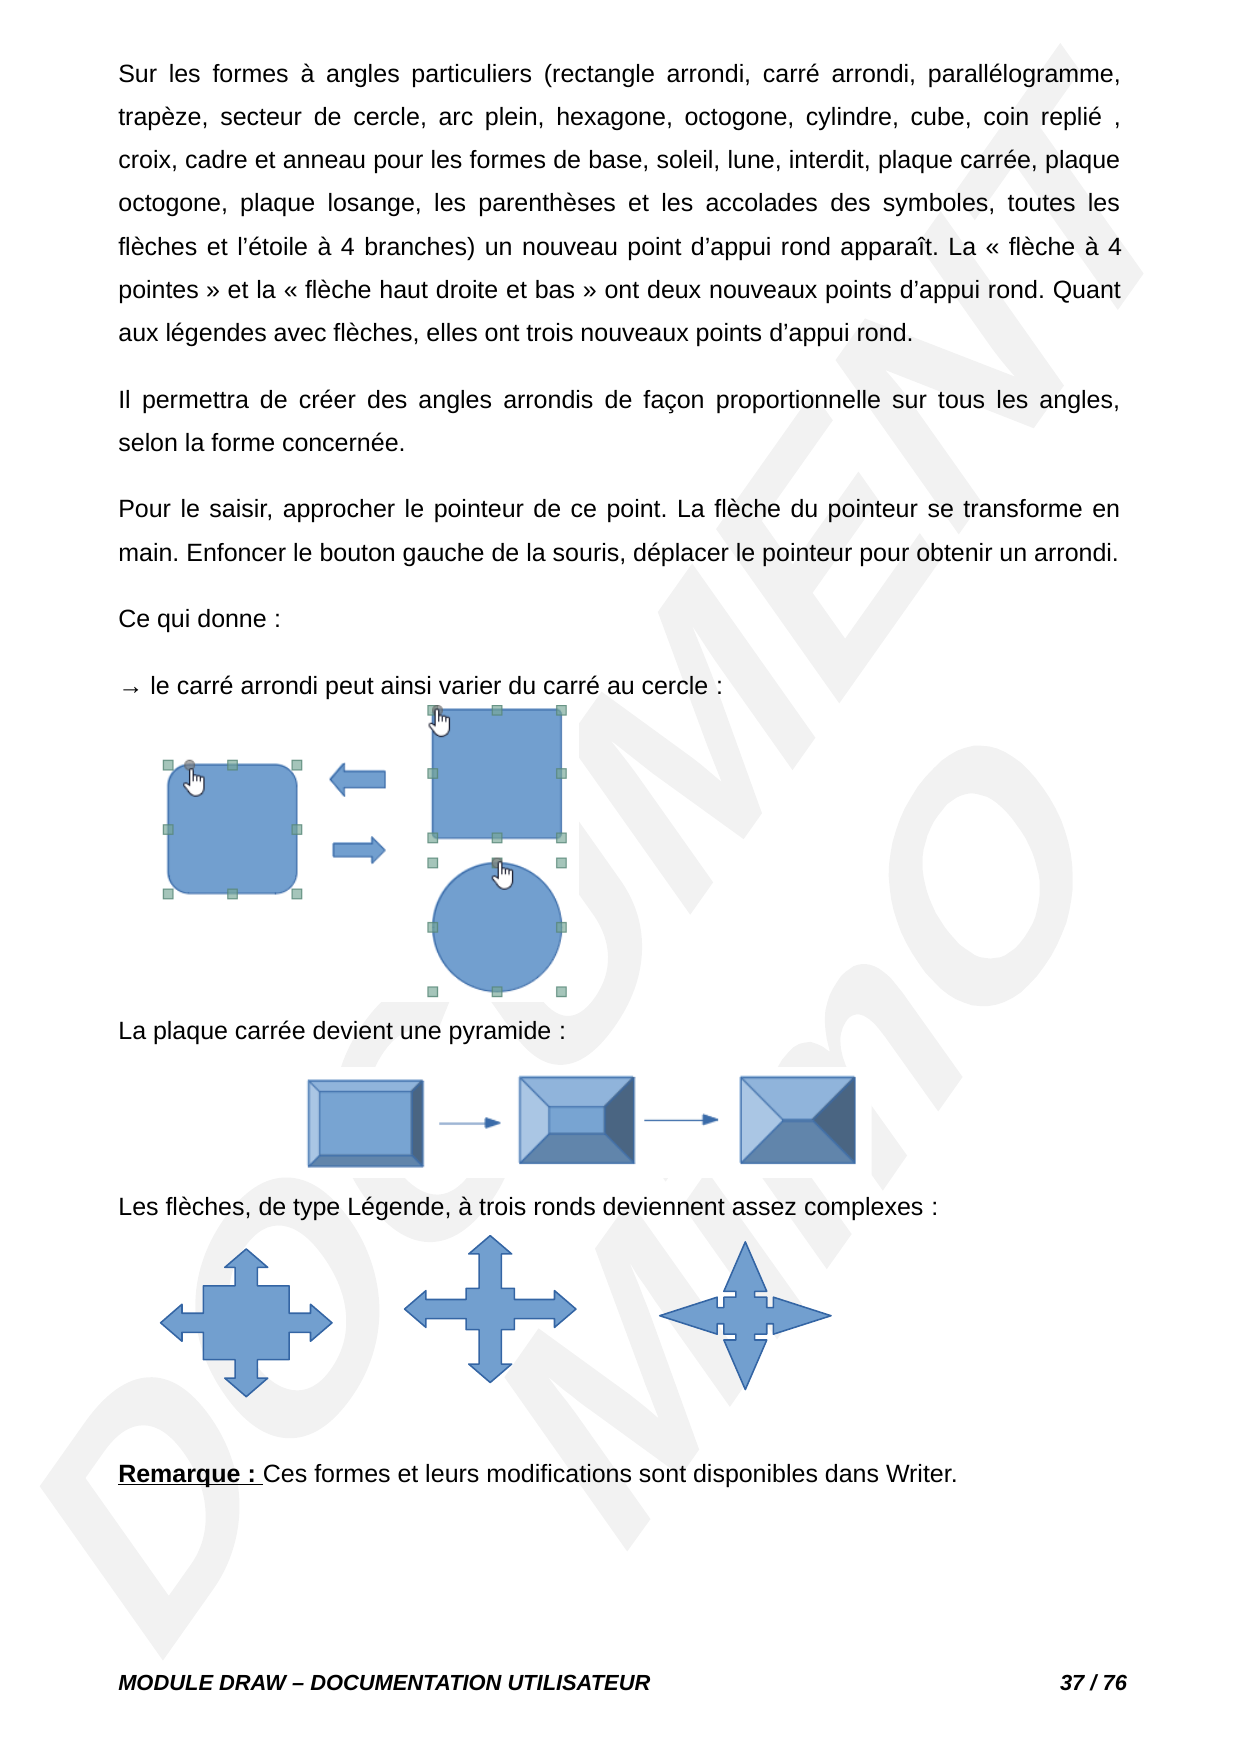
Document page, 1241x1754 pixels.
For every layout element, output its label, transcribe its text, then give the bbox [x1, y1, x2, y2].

picture [298, 1067, 872, 1178]
text La plaque carrée devient une pyramide : [118, 738, 1122, 1045]
text → le carré arrondi peut ainsi varier du carré au cercle : [118, 671, 1122, 700]
text Il permettra de créer des angles arrondis de façon proportionnelle sur tous les angles, selon la forme concernée. [118, 384, 1122, 456]
text Pour le saisir, approcher le pointeur de ce point. La flèche du pointeur se transforme en main. Enfoncer le bouton gauche de la souris, déplacer le pointeur pour obtenir un arrondi. [118, 494, 1122, 566]
text Ce qui donne : [118, 604, 1122, 633]
text Sur les formes à angles particuliers (rectangle arrondi, carré arrondi, parallélogramme, trapèze, secteur de cercle, arc plein, hexagone, octogone, cylindre, cube, coin replié , croix, cadre et anneau pour les formes de base, soleil, lune, interdit, plaque carrée, plaque octogone, plaque losange, les parenthèses et les accolades des symboles, toutes les flèches et l’étoile à 4 branches) un nouveau point d’appui rond apparaît. La « flèche à 4 pointes » et la « flèche haut droite et bas » ont deux nouveaux points d’appui rond. Quant aux légendes avec flèches, elles ont trois nouveaux points d’appui rond. [118, 59, 1122, 347]
text Les flèches, de type Légende, à trois ronds deviennent assez complexes : [118, 1083, 1122, 1221]
picture [151, 705, 579, 1002]
text Remarque : Ces formes et leurs modifications sont disponibles dans Writer. [118, 1459, 1122, 1488]
